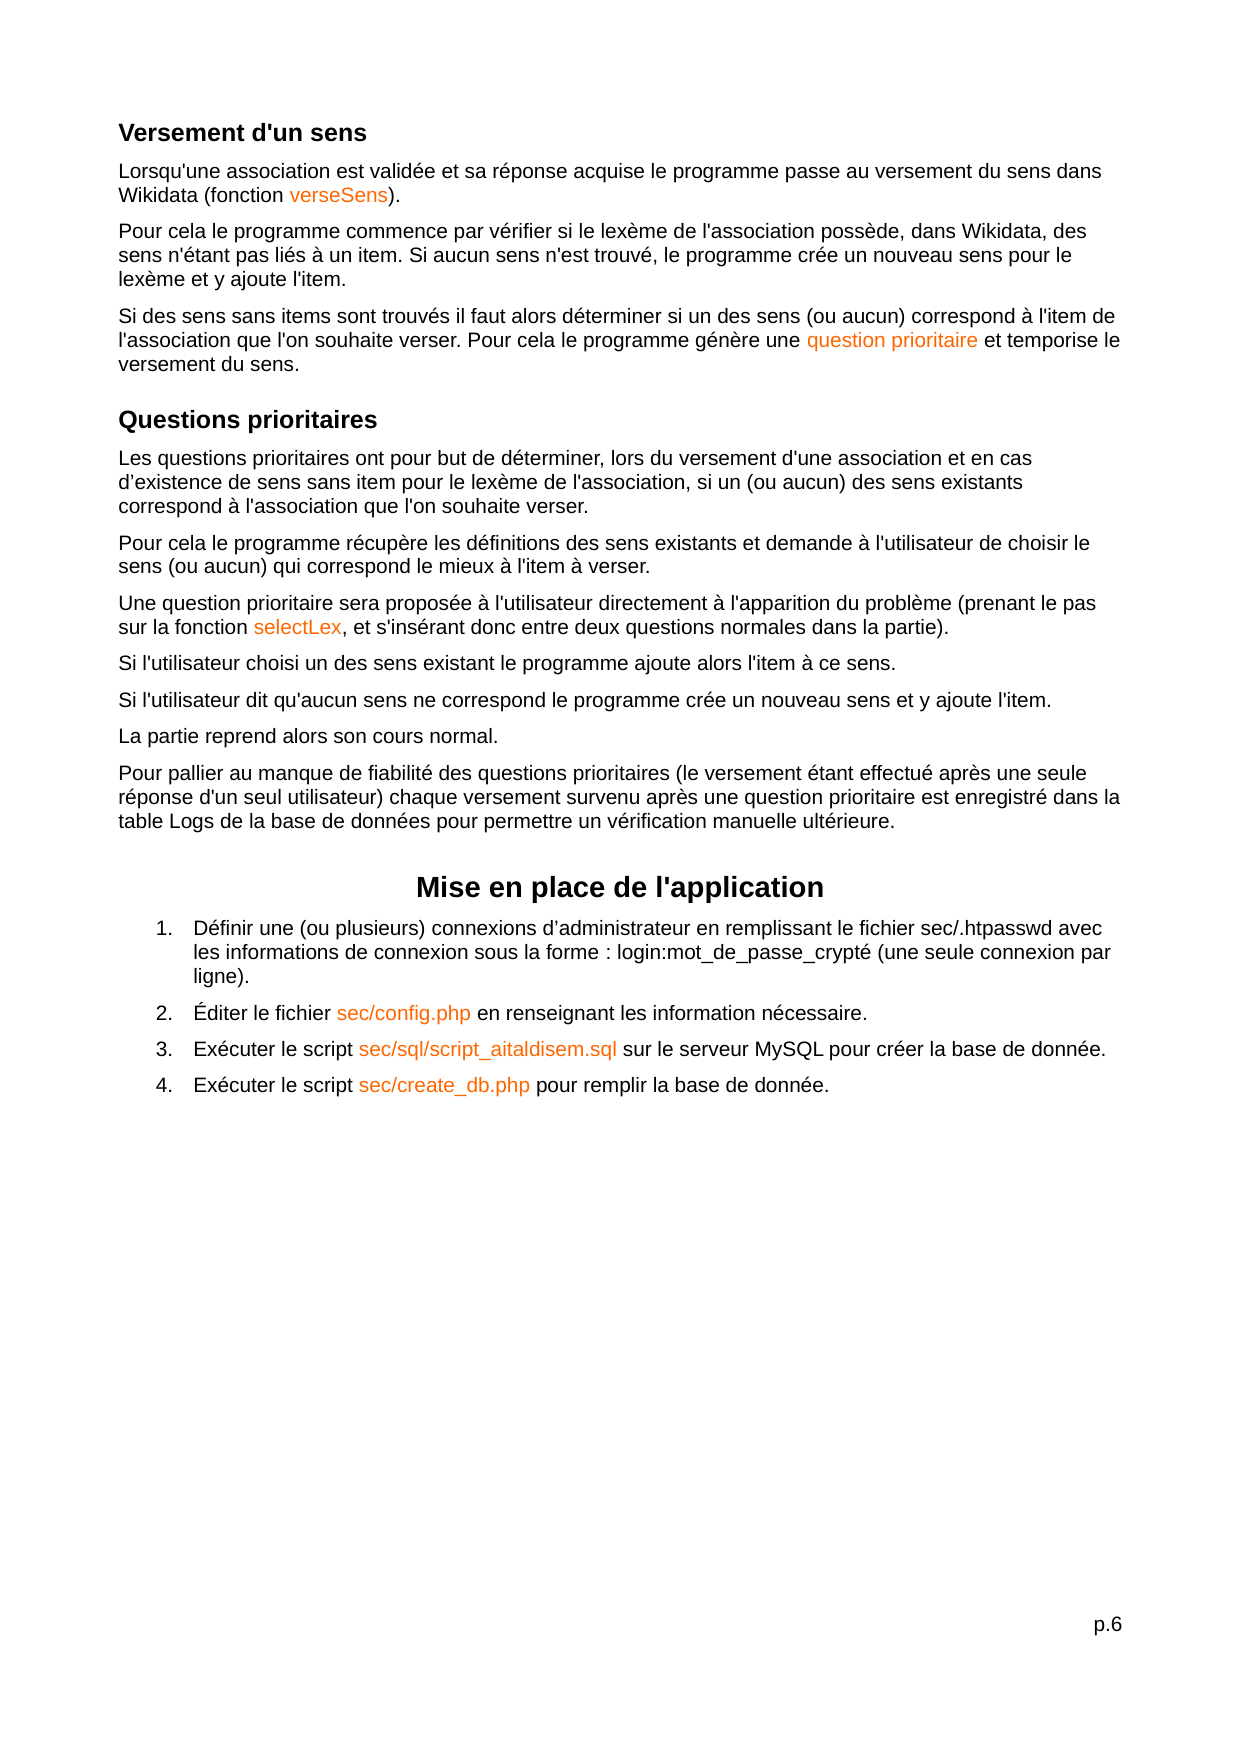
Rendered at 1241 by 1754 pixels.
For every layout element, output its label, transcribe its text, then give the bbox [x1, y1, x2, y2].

text Si des sens sans items sont trouvés il faut alors déterminer si un des sens (ou aucun) correspond à l'item de l'association que l'on souhaite verser. Pour cela le programme génère une question prioritaire et temporise le versement du sens. [118, 303, 1122, 375]
list Définir une (ou plusieurs) connexions d’administrateur en remplissant le fichier sec/.htpasswd avec les informations de connexion sous la forme : login:mot_de_passe_crypté (une seule connexion par ligne). [156, 916, 1122, 988]
text Pour pallier au manque de fiabilité des questions prioritaires (le versement étant effectué après une seule réponse d'un seul utilisateur) chaque versement survenu après une question prioritaire est enregistré dans la table Logs de la base de données pour permettre un vérification manuelle ultérieure. [118, 761, 1122, 832]
text Si l'utilisateur choisi un des sens existant le programme ajoute alors l'item à ce sens. [118, 651, 1122, 675]
subtitle Mise en place de l'application [118, 870, 1122, 903]
text Une question prioritaire sera proposée à l'utilisateur directement à l'apparition du problème (prenant le pas sur la fonction selectLex, et s'insérant donc entre deux questions normales dans la partie). [118, 591, 1122, 639]
text Si l'utilisateur dit qu'aucun sens ne correspond le programme crée un nouveau sens et y ajoute l'item. [118, 688, 1122, 712]
list Exécuter le script sec/create_db.php pour remplir la base de donnée. [156, 1073, 1122, 1097]
text Pour cela le programme commence par vérifier si le lexème de l'association possède, dans Wikidata, des sens n'étant pas liés à un item. Si aucun sens n'est trouvé, le programme crée un nouveau sens pour le lexème et y ajoute l'item. [118, 219, 1122, 291]
text Lorsqu'une association est validée et sa réponse acquise le programme passe au versement du sens dans Wikidata (fonction verseSens). [118, 159, 1122, 207]
list Exécuter le script sec/sql/script_aitaldisem.sql sur le serveur MySQL pour créer la base de donnée. [156, 1037, 1122, 1061]
text La partie reprend alors son cours normal. [118, 724, 1122, 748]
subtitle Questions prioritaires [118, 406, 1122, 434]
subtitle Versement d'un sens [118, 118, 1122, 147]
text Les questions prioritaires ont pour but de déterminer, lors du versement d'une association et en cas d’existence de sens sans item pour le lexème de l'association, si un (ou aucun) des sens existants correspond à l'association que l'on souhaite verser. [118, 446, 1122, 518]
list Éditer le fichier sec/config.php en renseignant les information nécessaire. [156, 1000, 1122, 1024]
text Pour cela le programme récupère les définitions des sens existants et demande à l'utilisateur de choisir le sens (ou aucun) qui correspond le mieux à l'item à verser. [118, 530, 1122, 578]
